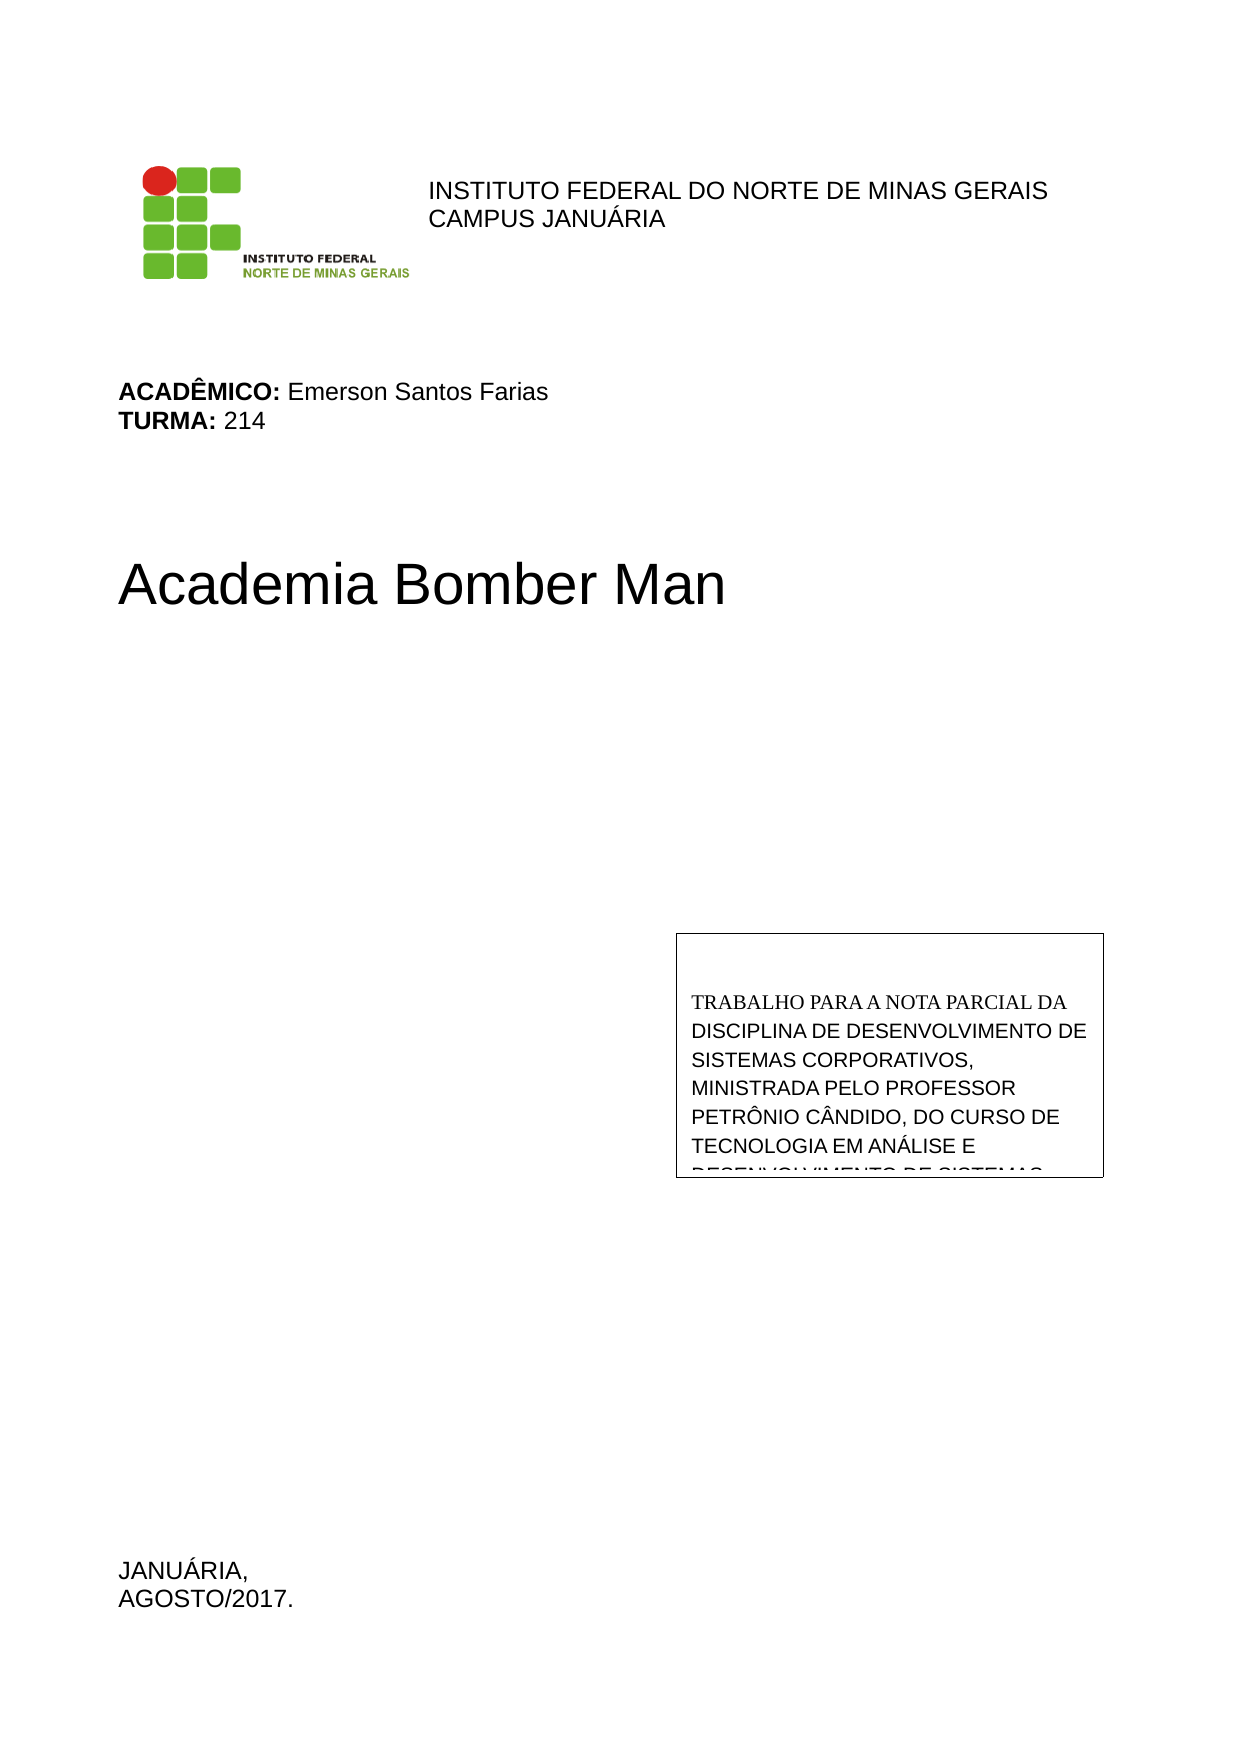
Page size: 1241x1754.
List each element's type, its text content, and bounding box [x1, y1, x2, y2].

text INSTITUTO FEDERAL DO NORTE DE MINAS GERAIS [410, 176, 1122, 204]
text TURMA: 214 [118, 406, 1122, 434]
text TRABALHO PARA A NOTA PARCIAL DA DISCIPLINA DE DESENVOLVIMENTO DE SISTEMAS CORPORATIVOS, MINISTRADA PELO PROFESSOR PETRÔNIO CÂNDIDO, DO CURSO DE TECNOLOGIA EM ANÁLISE E DESENVOLVIMENTO DE SISTEMAS. [691, 990, 1087, 1169]
text CAMPUS JANUÁRIA [410, 204, 1122, 233]
text Academia Bomber Man [118, 549, 1122, 616]
text JANUÁRIA, [118, 1556, 1122, 1584]
text ACADÊMICO: Emerson Santos Farias [118, 377, 1122, 406]
text [118, 204, 142, 233]
picture [142, 166, 410, 281]
text AGOSTO/2017. [118, 1584, 1122, 1613]
